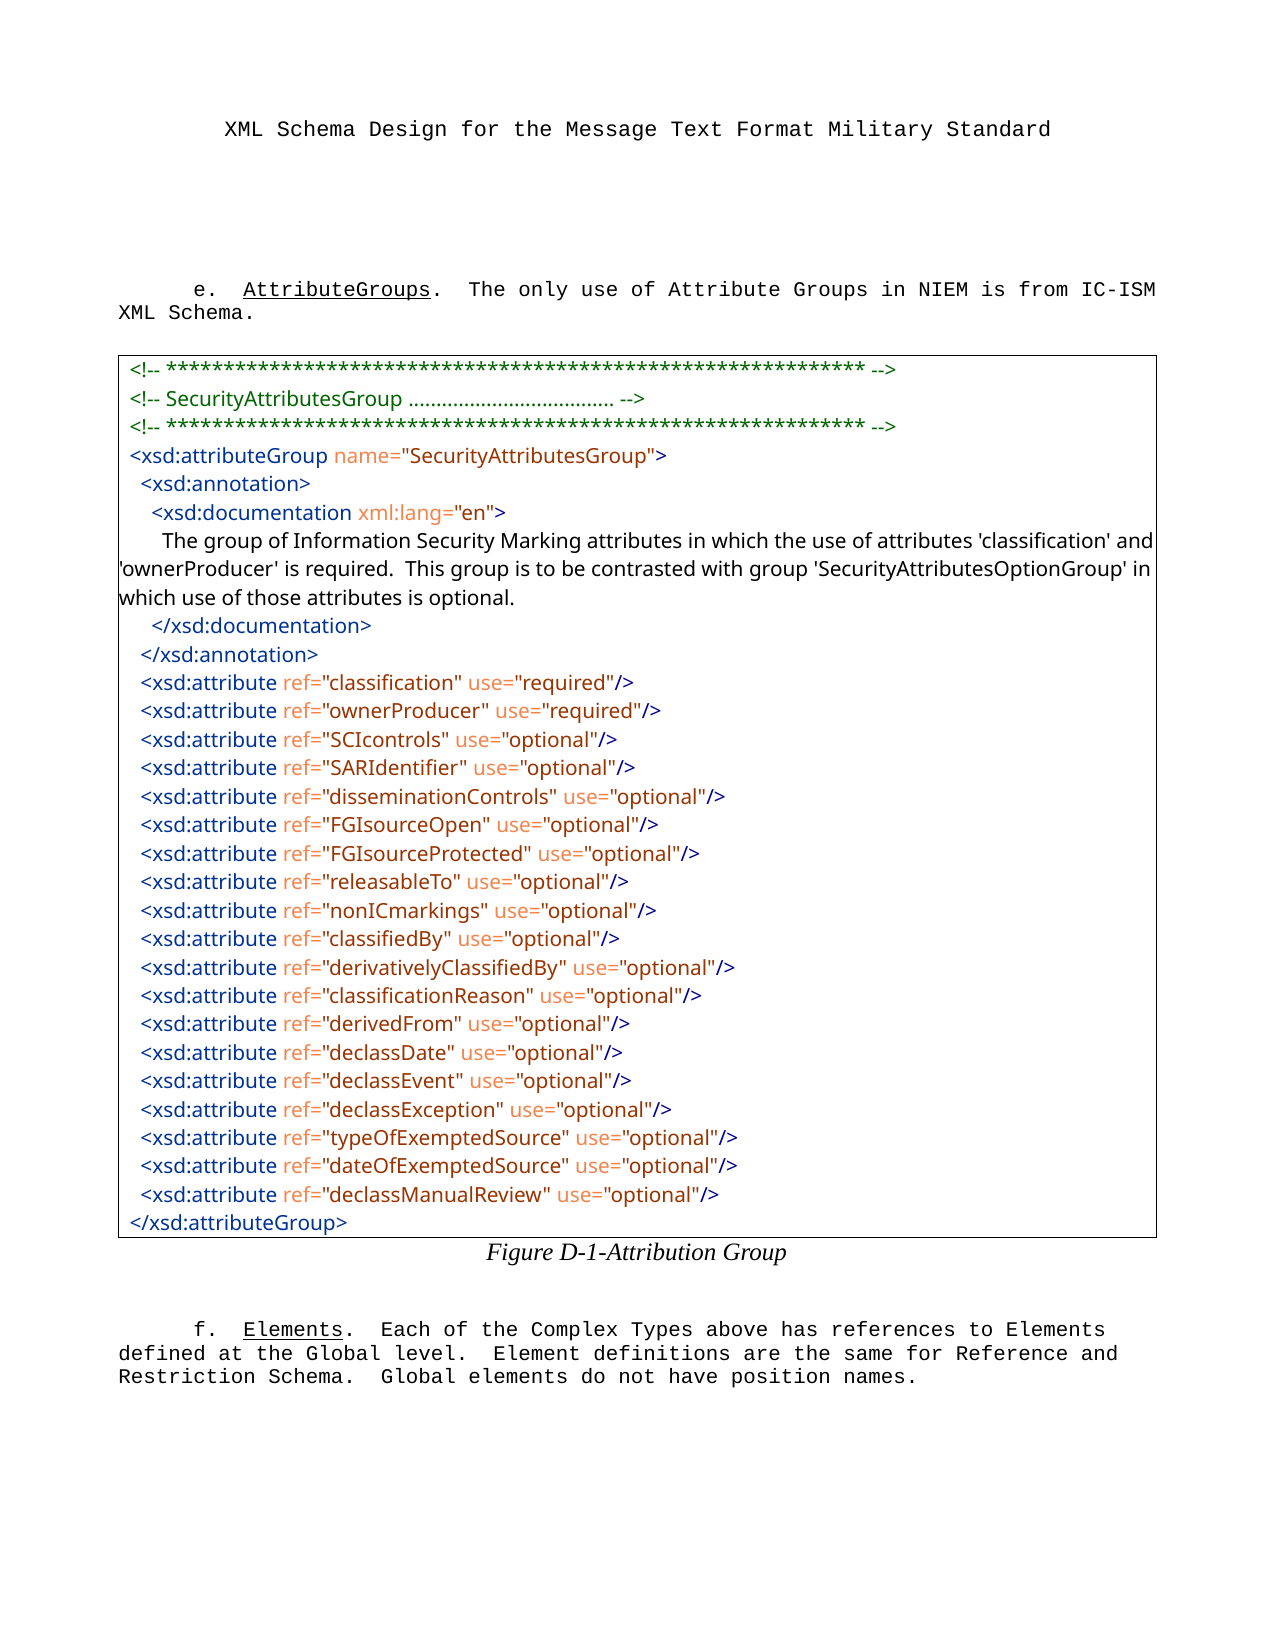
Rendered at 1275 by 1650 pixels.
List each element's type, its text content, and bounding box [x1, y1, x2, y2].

text Figure D-1-Attribution Group [119, 368, 1156, 1237]
text f. Elements. Each of the Complex Types above has references to Elements defined at the Global level. Element definitions are the same for Reference and Restriction Schema. Global elements do not have position names. [118, 1319, 1157, 1390]
text Figure D-1-Attribution Group [119, 1238, 1156, 1266]
text e. AttributeGroups. The only use of Attribute Groups in NIEM is from IC-ISM XML Schema. [118, 279, 1157, 326]
